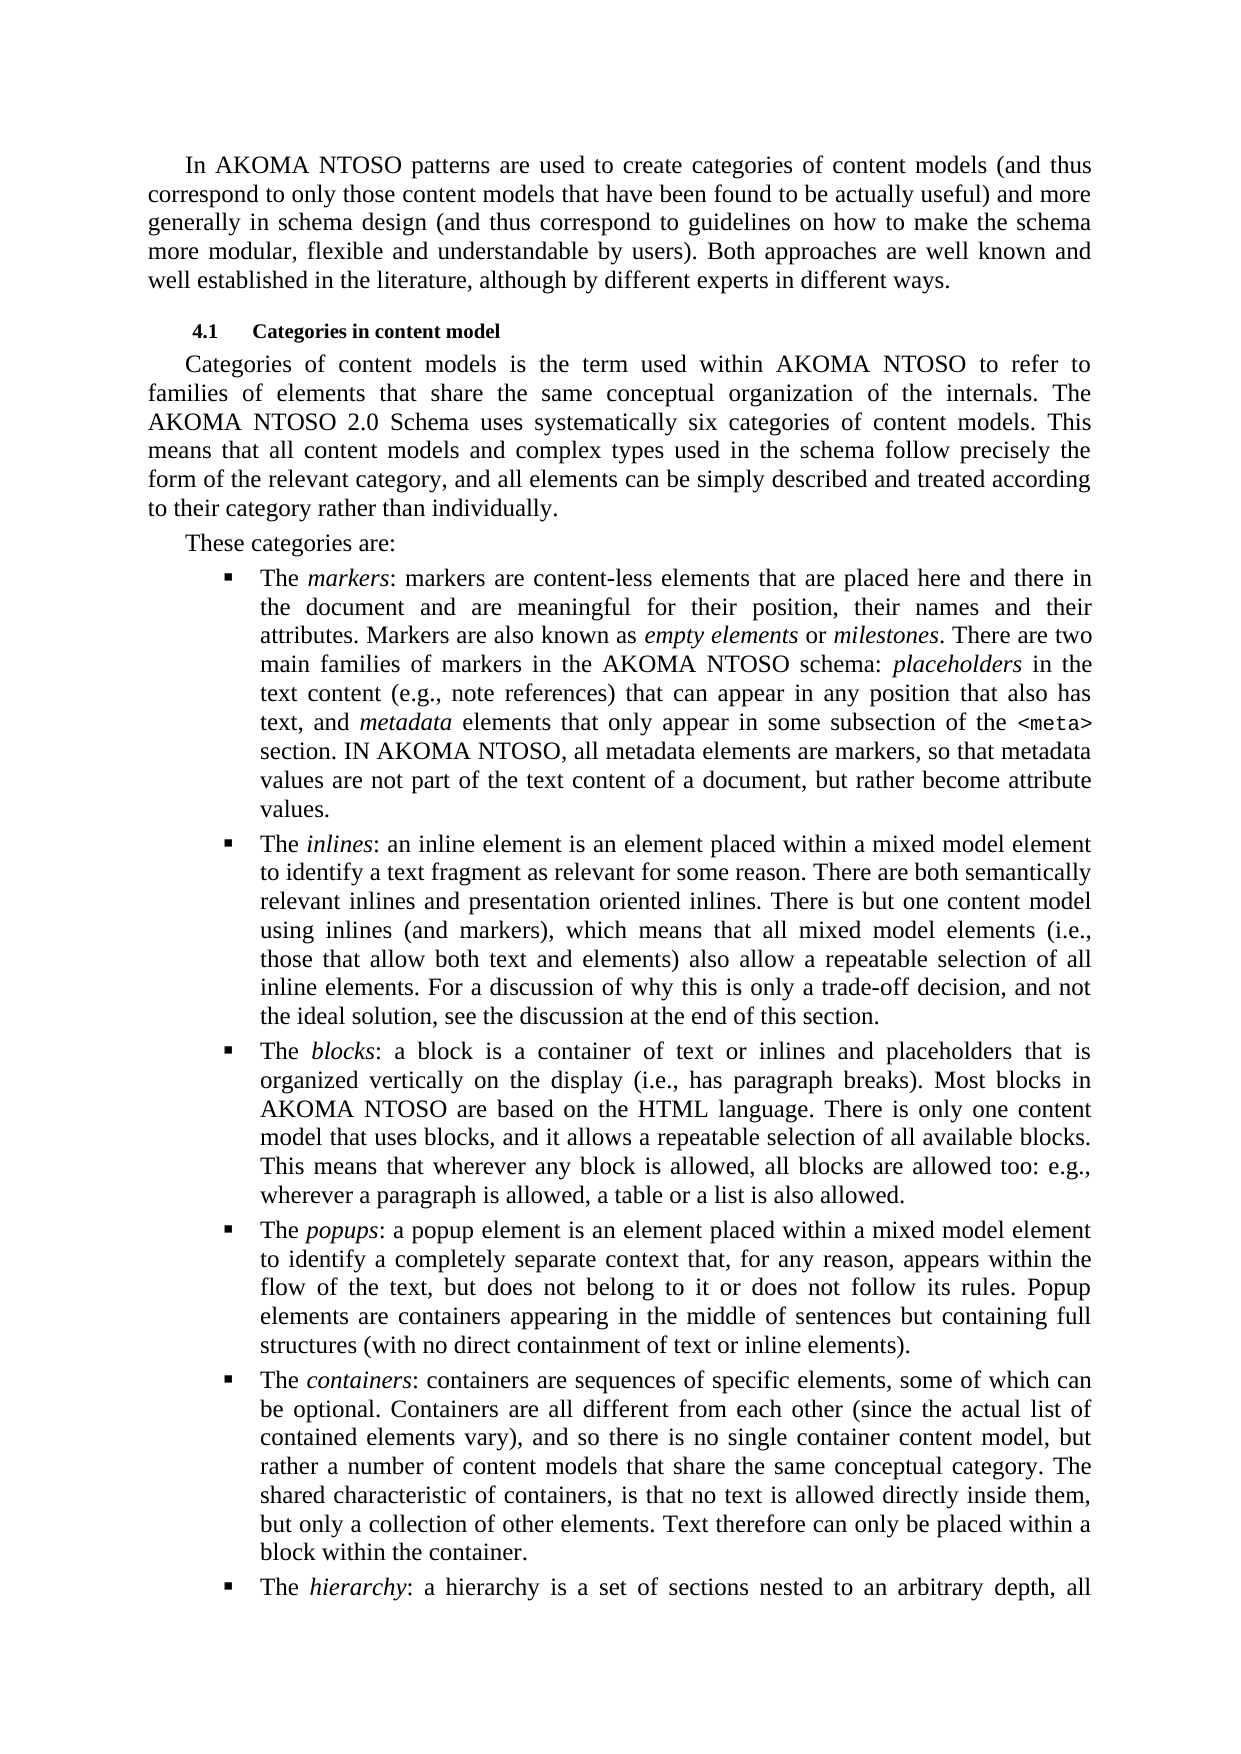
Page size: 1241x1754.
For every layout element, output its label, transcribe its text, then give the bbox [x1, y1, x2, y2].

list The popups: a popup element is an element placed within a mixed model element to identify a completely separate context that, for any reason, appears within the flow of the text, but does not belong to it or does not follow its rules. Popup elements are containers appearing in the middle of sentences but containing full structures (with no direct containment of text or inline elements). [222, 1215, 1092, 1359]
text Categories of content models is the term used within AKOMA NTOSO to refer to families of elements that share the same conceptual organization of the internals. The AKOMA NTOSO 2.0 Schema uses systematically six categories of content models. This means that all content models and complex types used in the schema follow precisely the form of the relevant category, and all elements can be simply described and treated according to their category rather than individually. [148, 349, 1092, 522]
text These categories are: [148, 528, 1092, 557]
list The inlines: an inline element is an element placed within a mixed model element to identify a text fragment as relevant for some reason. There are both semantically relevant inlines and presentation oriented inlines. There is but one content model using inlines (and markers), which means that all mixed model elements (i.e., those that allow both text and elements) also allow a repeatable selection of all inline elements. For a discussion of why this is only a trade-off decision, and not the ideal solution, see the discussion at the end of this section. [222, 829, 1092, 1030]
list The containers: containers are sequences of specific elements, some of which can be optional. Containers are all different from each other (since the actual list of contained elements vary), and so there is no single container content model, but rather a number of content models that share the same conceptual category. The shared characteristic of containers, is that no text is allowed directly inside them, but only a collection of other elements. Text therefore can only be placed within a block within the container. [222, 1365, 1092, 1566]
list The blocks: a block is a container of text or inlines and placeholders that is organized vertically on the display (i.e., has paragraph breaks). Most blocks in AKOMA NTOSO are based on the HTML language. There is only one content model that uses blocks, and it allows a repeatable selection of all available blocks. This means that wherever any block is allowed, all blocks are allowed too: e.g., wherever a paragraph is allowed, a table or a list is also allowed. [222, 1036, 1092, 1209]
list The markers: markers are content-less elements that are placed here and there in the document and are meaningful for their position, their names and their attributes. Markers are also known as empty elements or milestones. There are two main families of markers in the AKOMA NTOSO schema: placeholders in the text content (e.g., note references) that can appear in any position that also has text, and metadata elements that only appear in some subsection of the <meta> section. IN AKOMA NTOSO, all metadata elements are markers, so that metadata values are not part of the text content of a document, but rather become attribute values. [222, 563, 1092, 822]
subtitle Categories in content model [192, 319, 1092, 343]
list The hierarchy: a hierarchy is a set of sections nested to an arbitrary depth, all [222, 1572, 1092, 1601]
text In AKOMA NTOSO patterns are used to create categories of content models (and thus correspond to only those content models that have been found to be actually useful) and more generally in schema design (and thus correspond to guidelines on how to make the schema more modular, flexible and understandable by users). Both approaches are well known and well established in the literature, although by different experts in different ways. [148, 150, 1092, 294]
